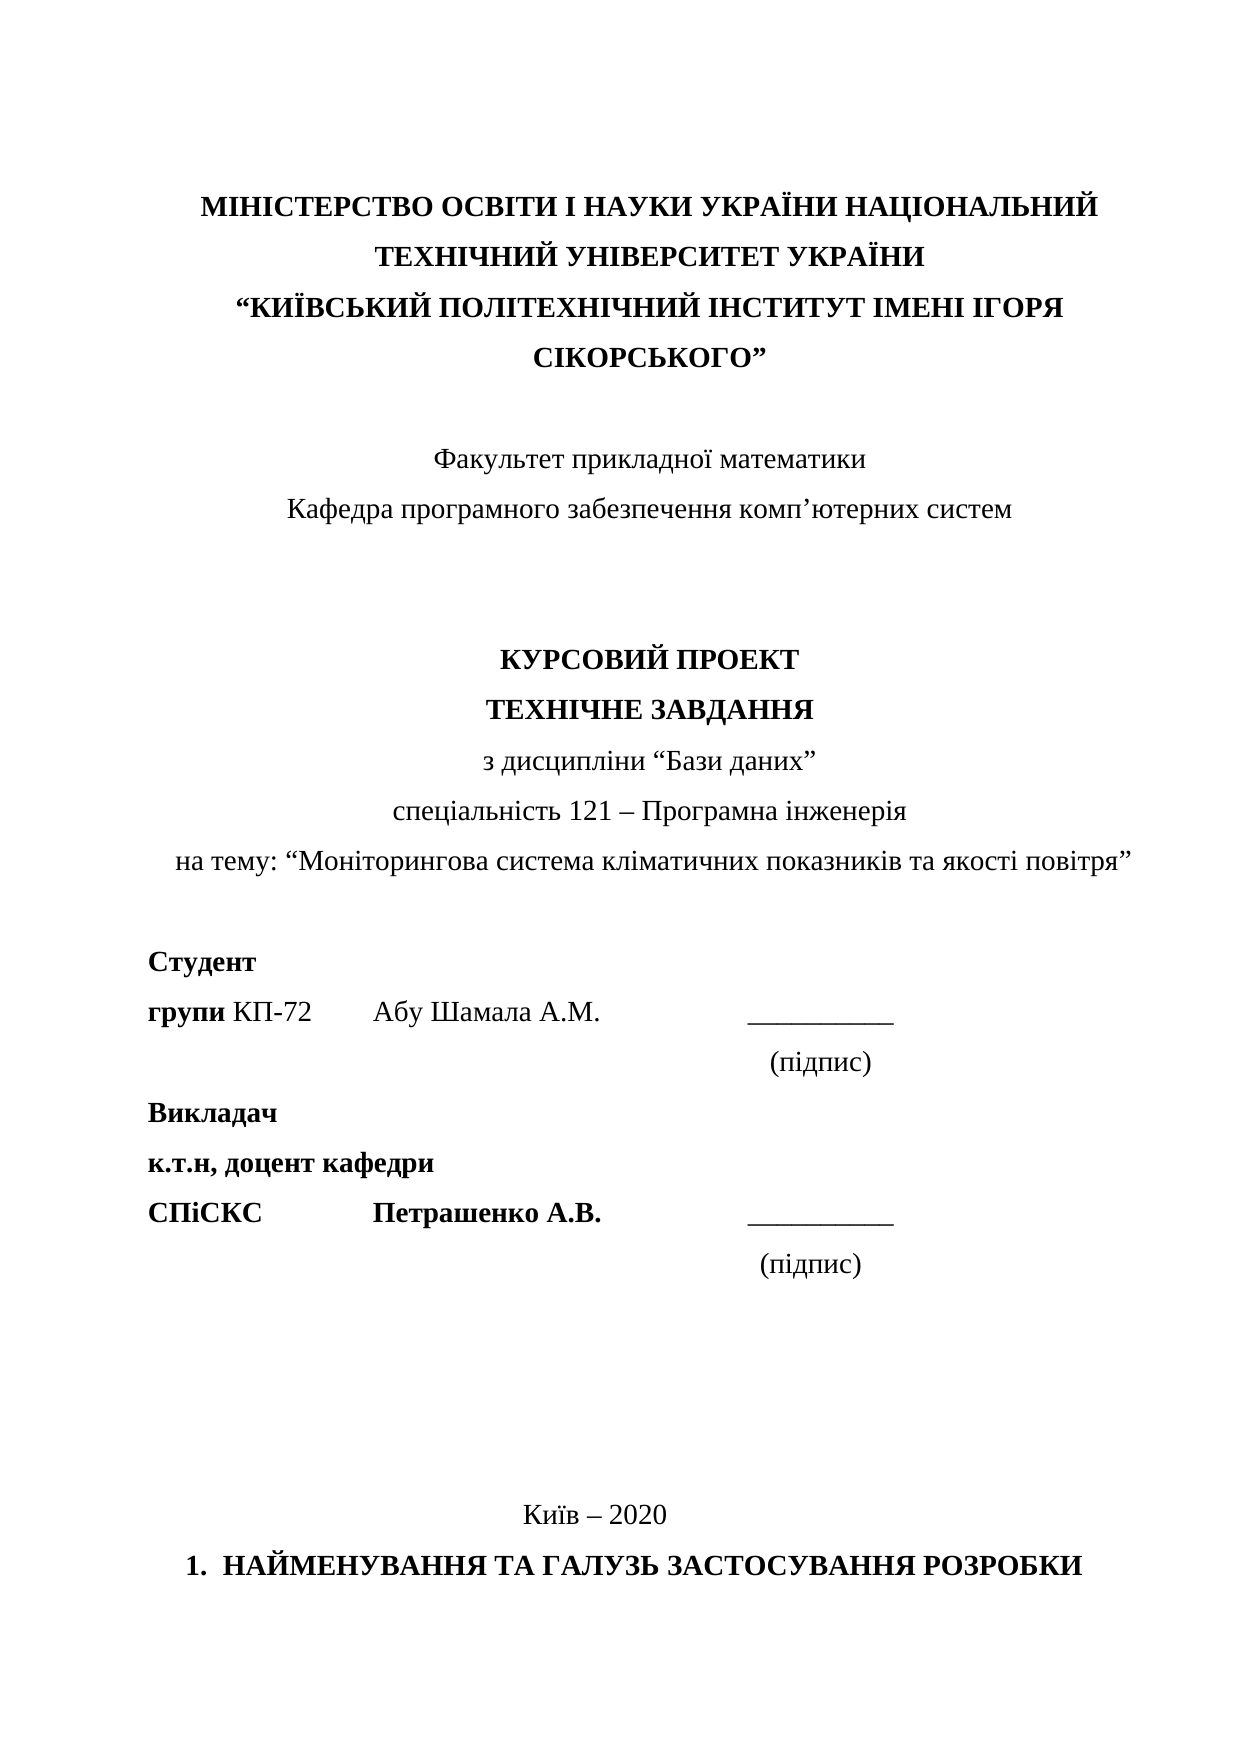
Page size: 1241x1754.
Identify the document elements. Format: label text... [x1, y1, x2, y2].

text Викладач [148, 1095, 1152, 1128]
text Київ – 2020 [148, 1497, 1152, 1531]
text КУРСОВИЙ ПРОЕКТ [148, 642, 1152, 676]
text Факультет прикладної математики [148, 441, 1152, 474]
list НАЙМЕНУВАННЯ ТА ГАЛУЗЬ ЗАСТОСУВАННЯ РОЗРОБКИ [185, 1548, 1152, 1581]
text к.т.н, доцент кафедри [148, 1145, 1152, 1179]
text “КИЇВСЬКИЙ ПОЛІТЕХНІЧНИЙ ІНСТИТУТ ІМЕНІ ІГОРЯ СІКОРСЬКОГО” [148, 290, 1152, 374]
text (підпис) [148, 1044, 1152, 1078]
text спеціальність 121 – Програмна інженерія [148, 793, 1152, 826]
text Кафедра програмного забезпечення комп’ютерних систем [148, 491, 1152, 524]
text Студент [148, 944, 1152, 977]
text СПіСКС Петрашенко А.В. __________ [148, 1195, 1152, 1229]
text з дисципліни “Бази даних” [148, 743, 1152, 776]
text МІНІСТЕРСТВО ОСВІТИ І НАУКИ УКРАЇНИ НАЦІОНАЛЬНИЙ ТЕХНІЧНИЙ УНІВЕРСИТЕТ УКРАЇНИ [148, 189, 1152, 273]
text групи КП-72 Абу Шамала А.М. __________ [148, 994, 1152, 1028]
text на тему: “Моніторингова система кліматичних показників та якості повітря” [148, 843, 1152, 877]
text (підпис) [298, 1246, 1152, 1279]
text ТЕХНІЧНЕ ЗАВДАННЯ [148, 692, 1152, 726]
